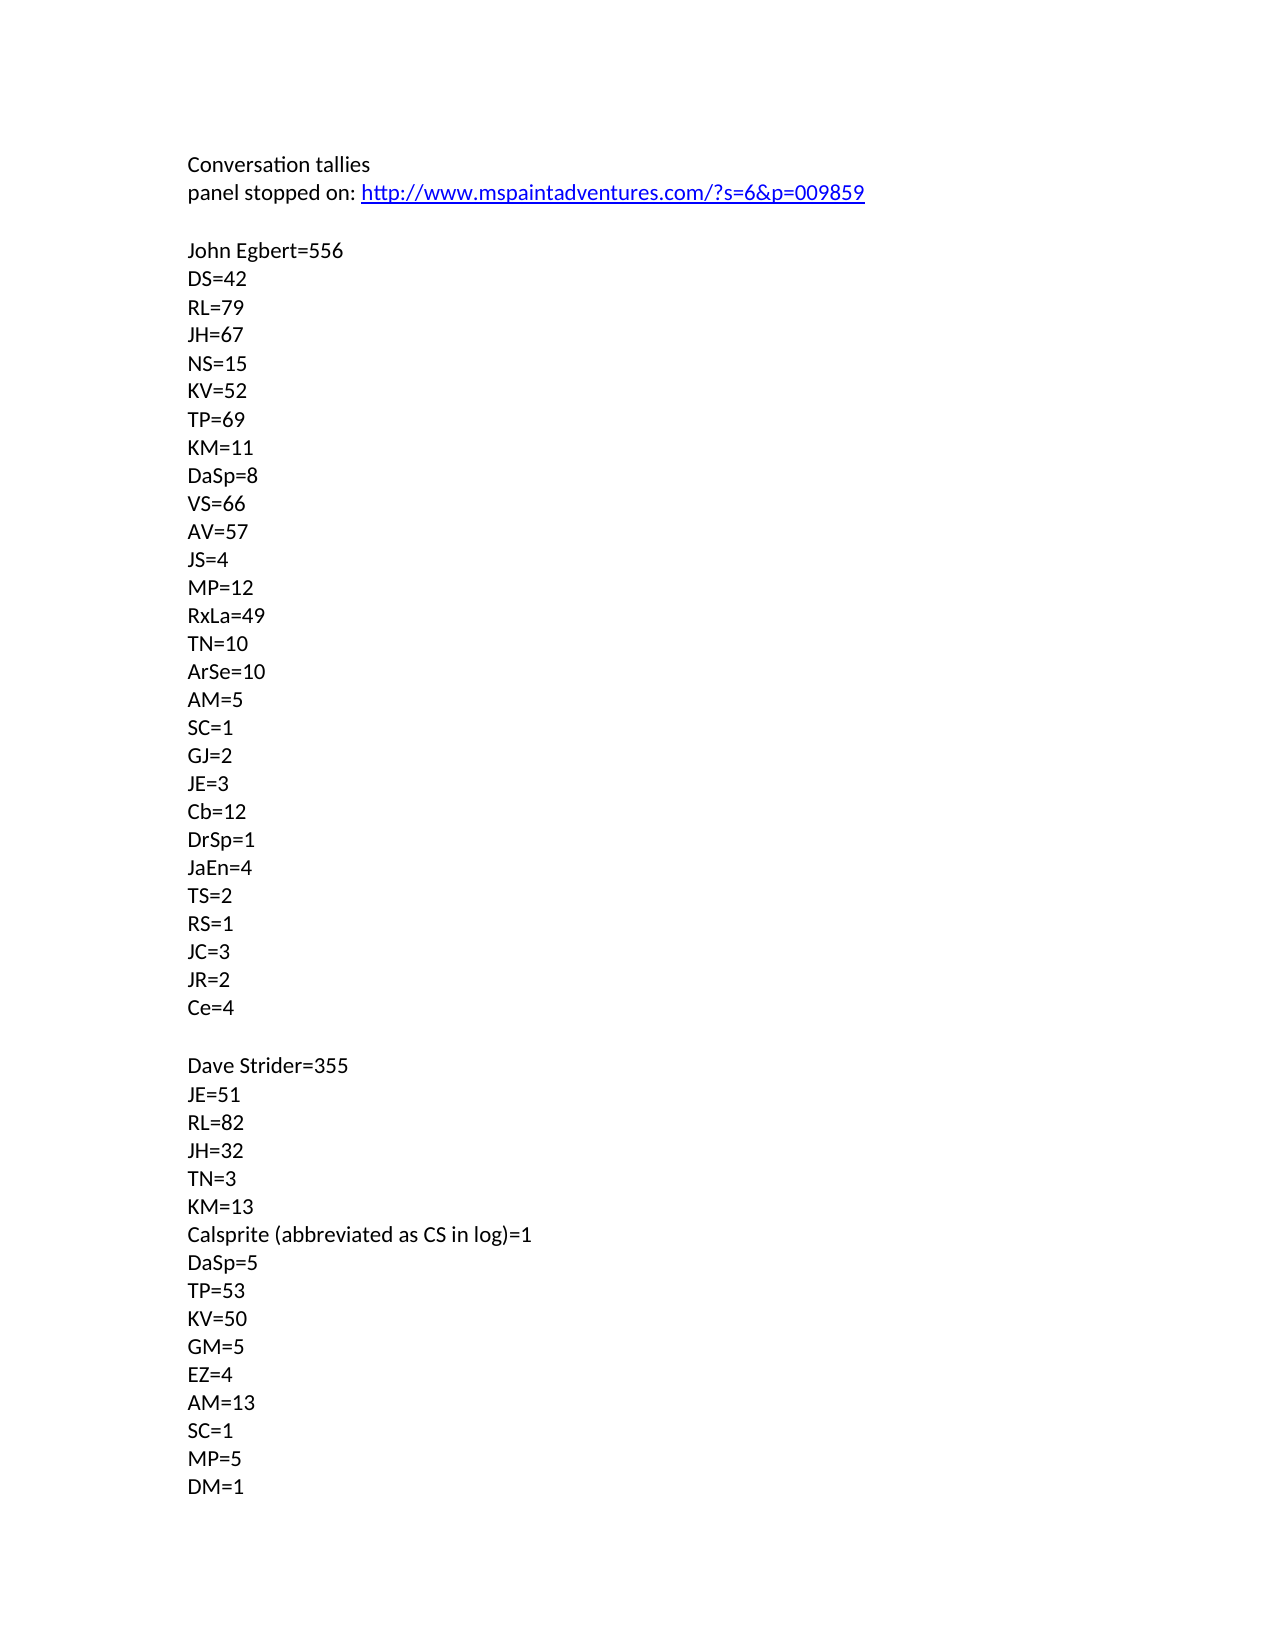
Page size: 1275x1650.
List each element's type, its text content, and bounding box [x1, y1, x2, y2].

text NS=15 [187, 349, 1087, 377]
text MP=12 [187, 573, 1087, 601]
text KV=50 [187, 1304, 1087, 1332]
text JE=51 [187, 1080, 1087, 1108]
text panel stopped on: http://www.mspaintadventures.com/?s=6&p=009859 [187, 178, 1087, 206]
text TP=53 [187, 1276, 1087, 1304]
text AV=57 [187, 517, 1087, 545]
text DS=42 [187, 264, 1087, 293]
text SC=1 [187, 713, 1087, 741]
text DaSp=5 [187, 1248, 1087, 1276]
text Calsprite (abbreviated as CS in log)=1 [187, 1220, 1087, 1248]
text TN=10 [187, 629, 1087, 657]
text VS=66 [187, 489, 1087, 517]
text KM=11 [187, 433, 1087, 461]
text JaEn=4 [187, 853, 1087, 881]
text Ce=4 [187, 993, 1087, 1021]
text KM=13 [187, 1192, 1087, 1220]
text TS=2 [187, 881, 1087, 909]
text DrSp=1 [187, 825, 1087, 853]
text AM=13 [187, 1388, 1087, 1416]
text TN=3 [187, 1164, 1087, 1192]
text ArSe=10 [187, 657, 1087, 685]
text MP=5 [187, 1444, 1087, 1472]
text TP=69 [187, 405, 1087, 433]
text JC=3 [187, 937, 1087, 965]
text JH=32 [187, 1136, 1087, 1164]
text Dave Strider=355 [187, 1052, 1087, 1080]
text JH=67 [187, 321, 1087, 349]
text JS=4 [187, 545, 1087, 573]
text KV=52 [187, 377, 1087, 405]
text GJ=2 [187, 741, 1087, 769]
text JR=2 [187, 965, 1087, 993]
text DaSp=8 [187, 461, 1087, 489]
text JE=3 [187, 769, 1087, 797]
text RL=79 [187, 293, 1087, 321]
text RS=1 [187, 909, 1087, 937]
text John Egbert=556 [187, 237, 1087, 264]
text SC=1 [187, 1416, 1087, 1444]
text Cb=12 [187, 797, 1087, 825]
text AM=5 [187, 685, 1087, 713]
text EZ=4 [187, 1360, 1087, 1388]
text DM=1 [187, 1472, 1087, 1500]
text GM=5 [187, 1332, 1087, 1360]
text RL=82 [187, 1108, 1087, 1136]
text RxLa=49 [187, 601, 1087, 629]
text Conversation tallies [187, 150, 1087, 178]
